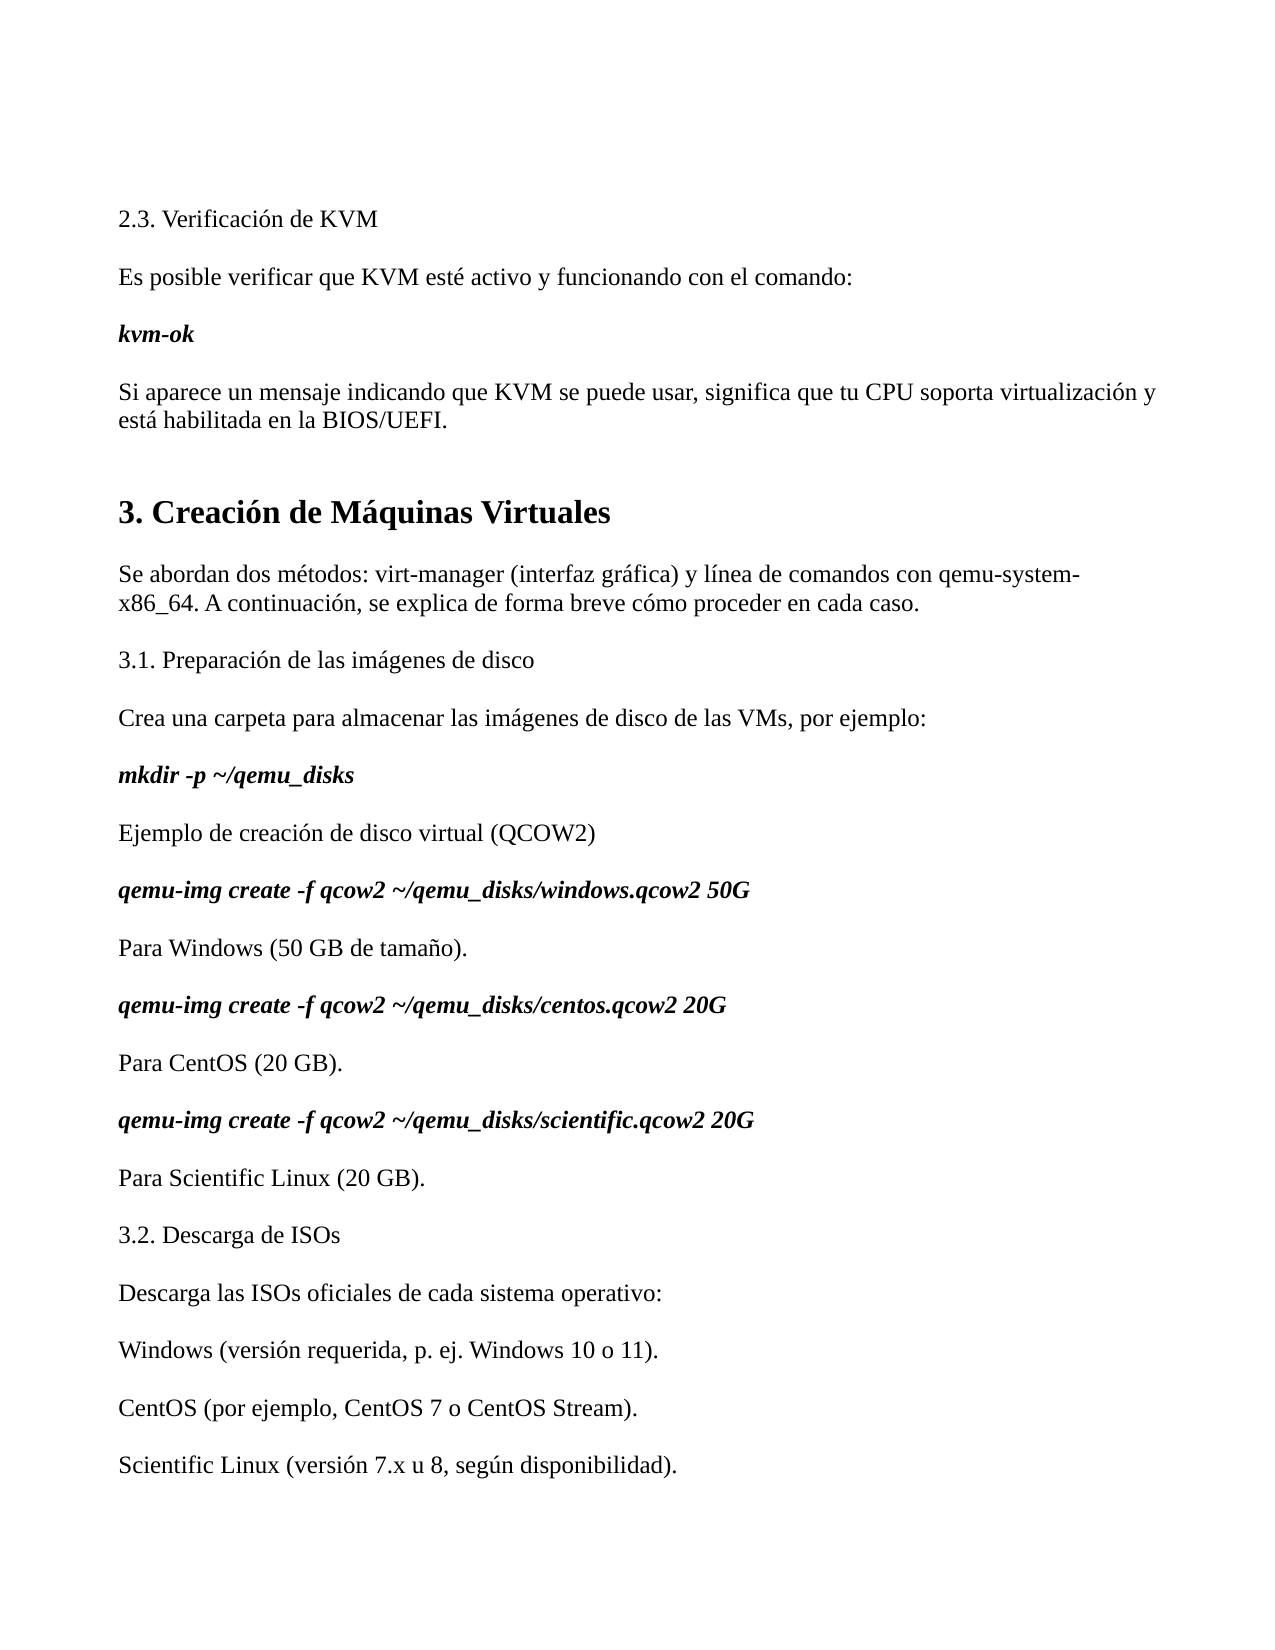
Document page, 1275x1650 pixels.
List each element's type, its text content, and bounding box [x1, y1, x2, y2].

text Si aparece un mensaje indicando que KVM se puede usar, significa que tu CPU soporta virtualización y está habilitada en la BIOS/UEFI. [118, 377, 1157, 434]
text Scientific Linux (versión 7.x u 8, según disponibilidad). [118, 1450, 1157, 1479]
text Para CentOS (20 GB). [118, 1048, 1157, 1076]
text Se abordan dos métodos: virt-manager (interfaz gráfica) y línea de comandos con qemu-system-x86_64. A continuación, se explica de forma breve cómo proceder en cada caso. [118, 559, 1157, 616]
text qemu-img create -f qcow2 ~/qemu_disks/scientific.qcow2 20G [118, 1105, 1157, 1134]
text mkdir -p ~/qemu_disks [118, 760, 1157, 789]
text Crea una carpeta para almacenar las imágenes de disco de las VMs, por ejemplo: [118, 703, 1157, 731]
text kvm-ok [118, 319, 1157, 348]
text qemu-img create -f qcow2 ~/qemu_disks/centos.qcow2 20G [118, 990, 1157, 1019]
text Es posible verificar que KVM esté activo y funcionando con el comando: [118, 262, 1157, 291]
text Descarga las ISOs oficiales de cada sistema operativo: [118, 1278, 1157, 1306]
text Windows (versión requerida, p. ej. Windows 10 o 11). [118, 1335, 1157, 1364]
text Para Windows (50 GB de tamaño). [118, 933, 1157, 961]
text 2.3. Verificación de KVM [118, 204, 1157, 233]
text Para Scientific Linux (20 GB). [118, 1163, 1157, 1191]
text CentOS (por ejemplo, CentOS 7 o CentOS Stream). [118, 1393, 1157, 1421]
text 3.1. Preparación de las imágenes de disco [118, 645, 1157, 674]
text 3. Creación de Máquinas Virtuales [118, 492, 1157, 530]
text 3.2. Descarga de ISOs [118, 1220, 1157, 1249]
text qemu-img create -f qcow2 ~/qemu_disks/windows.qcow2 50G [118, 875, 1157, 904]
text Ejemplo de creación de disco virtual (QCOW2) [118, 818, 1157, 846]
